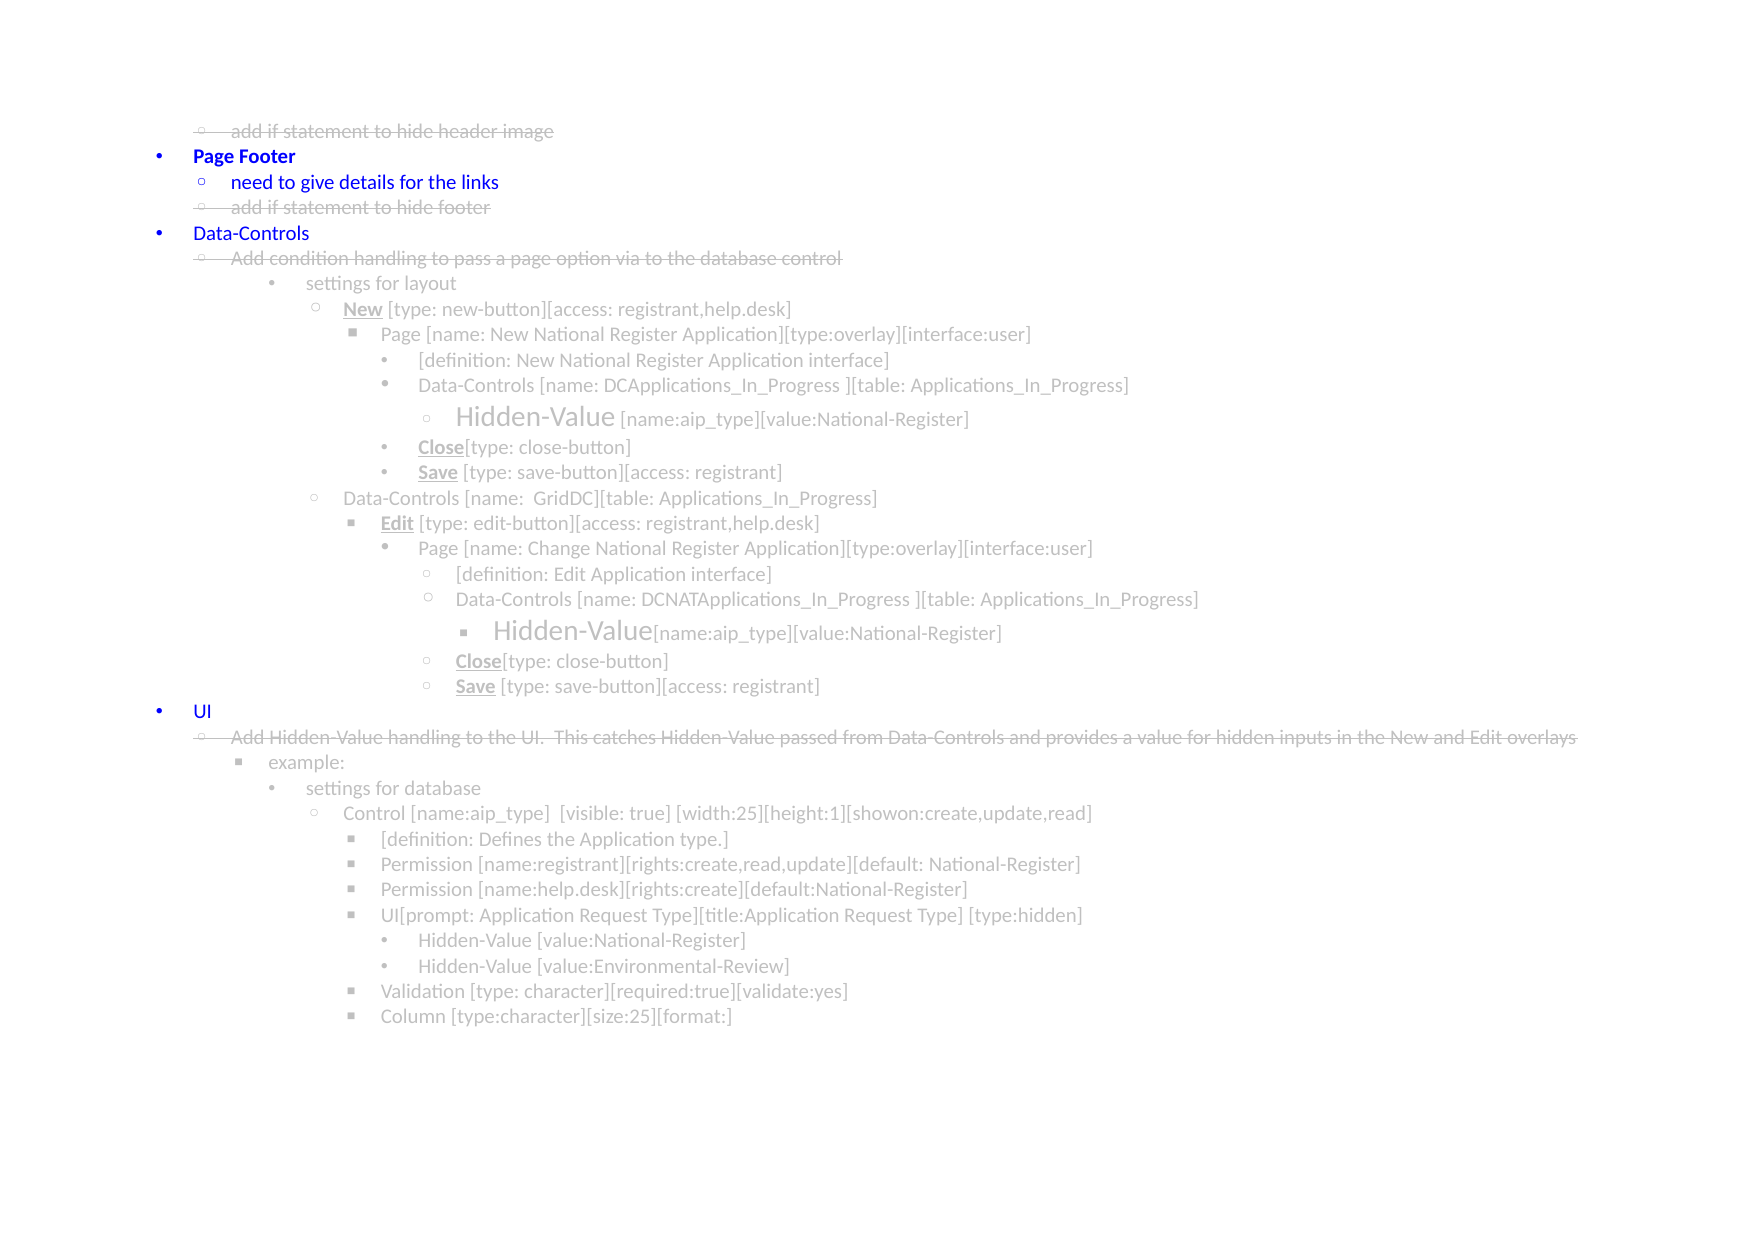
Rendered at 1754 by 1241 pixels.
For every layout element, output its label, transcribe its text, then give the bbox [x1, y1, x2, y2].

list Page Footer [156, 143, 1636, 169]
list Add condition handling to pass a page option via to the database control [193, 245, 1636, 271]
list Data-Controls [name: GridDC][table: Applications_In_Progress] [306, 485, 1636, 510]
list add if statement to hide header image [193, 118, 1636, 143]
list New [type: new-button][access: registrant,help.desk] [306, 296, 1636, 322]
list example: [231, 749, 1636, 775]
list Validation [type: character][required:true][validate:yes] [343, 978, 1636, 1004]
list Edit [type: edit-button][access: registrant,help.desk] [343, 510, 1636, 536]
list Control [name:aip_type] [visible: true] [width:25][height:1][showon:create,update,read] [306, 800, 1636, 826]
list need to give details for the links [193, 169, 1636, 194]
list Page [name: Change National Register Application][type:overlay][interface:user] [381, 536, 1636, 561]
list Permission [name:help.desk][rights:create][default:National-Register] [343, 877, 1636, 902]
list Data-Controls [156, 220, 1636, 245]
list settings for layout [268, 271, 1636, 296]
list Column [type:character][size:25][format:] [343, 1004, 1636, 1029]
list settings for database [268, 775, 1636, 800]
list UI[prompt: Application Request Type][title:Application Request Type] [type:hidden] [343, 902, 1636, 927]
list [definition: New National Register Application interface] [381, 347, 1636, 373]
list Permission [name:registrant][rights:create,read,update][default: National-Register] [343, 851, 1636, 877]
list Page [name: New National Register Application][type:overlay][interface:user] [343, 322, 1636, 347]
list Data-Controls [name: DCApplications_In_Progress ][table: Applications_In_Progress] [381, 373, 1636, 398]
list Close[type: close-button] [381, 434, 1636, 459]
list Save [type: save-button][access: registrant] [381, 459, 1636, 485]
list Close[type: close-button] [418, 648, 1636, 673]
list Add Hidden-Value handling to the UI. This catches Hidden-Value passed from Data-Controls and provides a value for hidden inputs in the New and Edit overlays [193, 724, 1636, 749]
list Data-Controls [name: DCNATApplications_In_Progress ][table: Applications_In_Progress] [418, 587, 1636, 612]
list UI [156, 699, 1636, 724]
list Hidden-Value[name:aip_type][value:National-Register] [456, 612, 1636, 648]
list Save [type: save-button][access: registrant] [418, 673, 1636, 699]
list add if statement to hide footer [193, 194, 1636, 220]
list [definition: Defines the Application type.] [343, 826, 1636, 851]
list Hidden-Value [value:National-Register] [381, 927, 1636, 953]
list [definition: Edit Application interface] [418, 561, 1636, 587]
list Hidden-Value [name:aip_type][value:National-Register] [418, 398, 1636, 434]
list Hidden-Value [value:Environmental-Review] [381, 953, 1636, 978]
